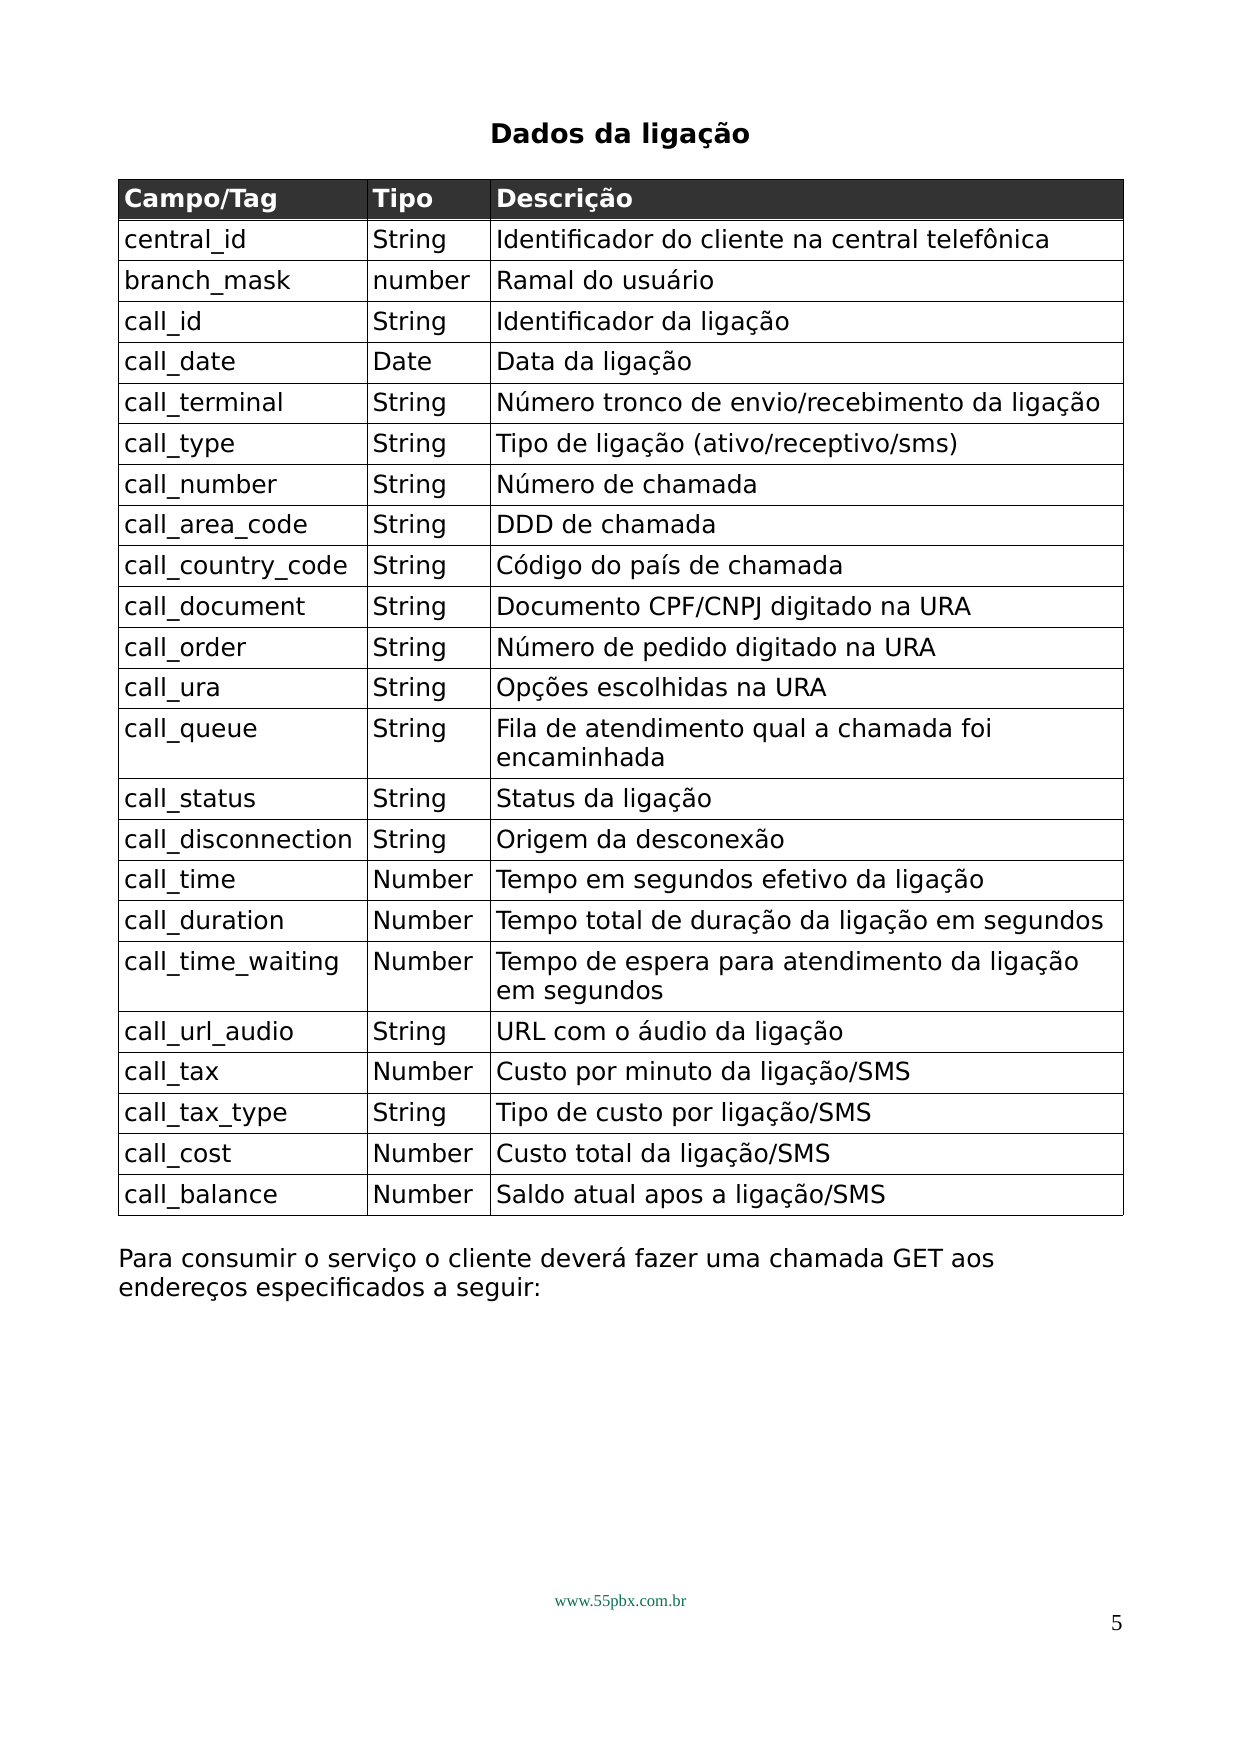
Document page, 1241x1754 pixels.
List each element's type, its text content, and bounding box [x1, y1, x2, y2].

table_cell String [368, 465, 490, 505]
table_cell String [368, 506, 490, 545]
table_cell Tempo de espera para atendimento da ligação em segundos [491, 942, 1123, 1011]
table_cell call_duration [119, 901, 367, 941]
table_cell Tempo total de duração da ligação em segundos [491, 901, 1123, 941]
table_cell Data da ligação [491, 343, 1123, 382]
table_cell Custo por minuto da ligação/SMS [491, 1053, 1123, 1092]
table_cell Código do país de chamada [491, 546, 1123, 586]
table_cell Date [368, 343, 490, 382]
table_header Descrição [491, 180, 1123, 219]
table_cell String [368, 384, 490, 423]
table_cell call_disconnection [119, 820, 367, 860]
table_cell call_order [119, 628, 367, 668]
table_cell call_type [119, 424, 367, 464]
table_cell String [368, 587, 490, 627]
table_cell Tipo de custo por ligação/SMS [491, 1094, 1123, 1133]
table_cell call_time_waiting [119, 942, 367, 1011]
table_cell URL com o áudio da ligação [491, 1012, 1123, 1052]
table_cell Status da ligação [491, 779, 1123, 819]
table_cell call_tax_type [119, 1094, 367, 1133]
table_cell Identificador da ligação [491, 302, 1123, 342]
table_cell String [368, 1094, 490, 1133]
table_cell call_queue [119, 709, 367, 778]
table_cell Number [368, 901, 490, 941]
table_cell call_status [119, 779, 367, 819]
table_cell call_cost [119, 1134, 367, 1174]
table_cell call_balance [119, 1175, 367, 1215]
table_cell call_document [119, 587, 367, 627]
table_cell central_id [119, 221, 367, 260]
table_cell Number [368, 861, 490, 900]
table_cell Número de pedido digitado na URA [491, 628, 1123, 668]
table_cell Opções escolhidas na URA [491, 669, 1123, 708]
table_cell call_id [119, 302, 367, 342]
text Dados da ligação [118, 118, 1122, 150]
table_cell Número de chamada [491, 465, 1123, 505]
table_cell String [368, 302, 490, 342]
text Para consumir o serviço o cliente deverá fazer uma chamada GET aos endereços especificados a seguir: [118, 1244, 1122, 1302]
table_cell String [368, 669, 490, 708]
table_cell String [368, 820, 490, 860]
table_cell call_date [119, 343, 367, 382]
table_cell branch_mask [119, 261, 367, 301]
table_cell call_country_code [119, 546, 367, 586]
table_cell Ramal do usuário [491, 261, 1123, 301]
table_cell String [368, 1012, 490, 1052]
table_cell call_tax [119, 1053, 367, 1092]
table_cell String [368, 546, 490, 586]
table_cell call_time [119, 861, 367, 900]
table_cell Tipo de ligação (ativo/receptivo/sms) [491, 424, 1123, 464]
table_cell call_url_audio [119, 1012, 367, 1052]
table_cell call_area_code [119, 506, 367, 545]
table_cell Number [368, 942, 490, 1011]
table_cell Número tronco de envio/recebimento da ligação [491, 384, 1123, 423]
table_cell Documento CPF/CNPJ digitado na URA [491, 587, 1123, 627]
table_cell String [368, 424, 490, 464]
table_cell String [368, 709, 490, 778]
table_cell Number [368, 1175, 490, 1215]
table_cell call_ura [119, 669, 367, 708]
table_cell Origem da desconexão [491, 820, 1123, 860]
table_cell Fila de atendimento qual a chamada foi encaminhada [491, 709, 1123, 778]
table_cell String [368, 221, 490, 260]
table_cell String [368, 628, 490, 668]
table_cell Custo total da ligação/SMS [491, 1134, 1123, 1174]
table_cell Number [368, 1053, 490, 1092]
table_cell Tempo em segundos efetivo da ligação [491, 861, 1123, 900]
table_header Campo/Tag [119, 180, 367, 219]
table_cell call_terminal [119, 384, 367, 423]
table_cell call_number [119, 465, 367, 505]
table_cell number [368, 261, 490, 301]
table_header Tipo [368, 180, 490, 219]
table_cell DDD de chamada [491, 506, 1123, 545]
table_cell Saldo atual apos a ligação/SMS [491, 1175, 1123, 1215]
table_cell String [368, 779, 490, 819]
table_cell Identificador do cliente na central telefônica [491, 221, 1123, 260]
table_cell Number [368, 1134, 490, 1174]
